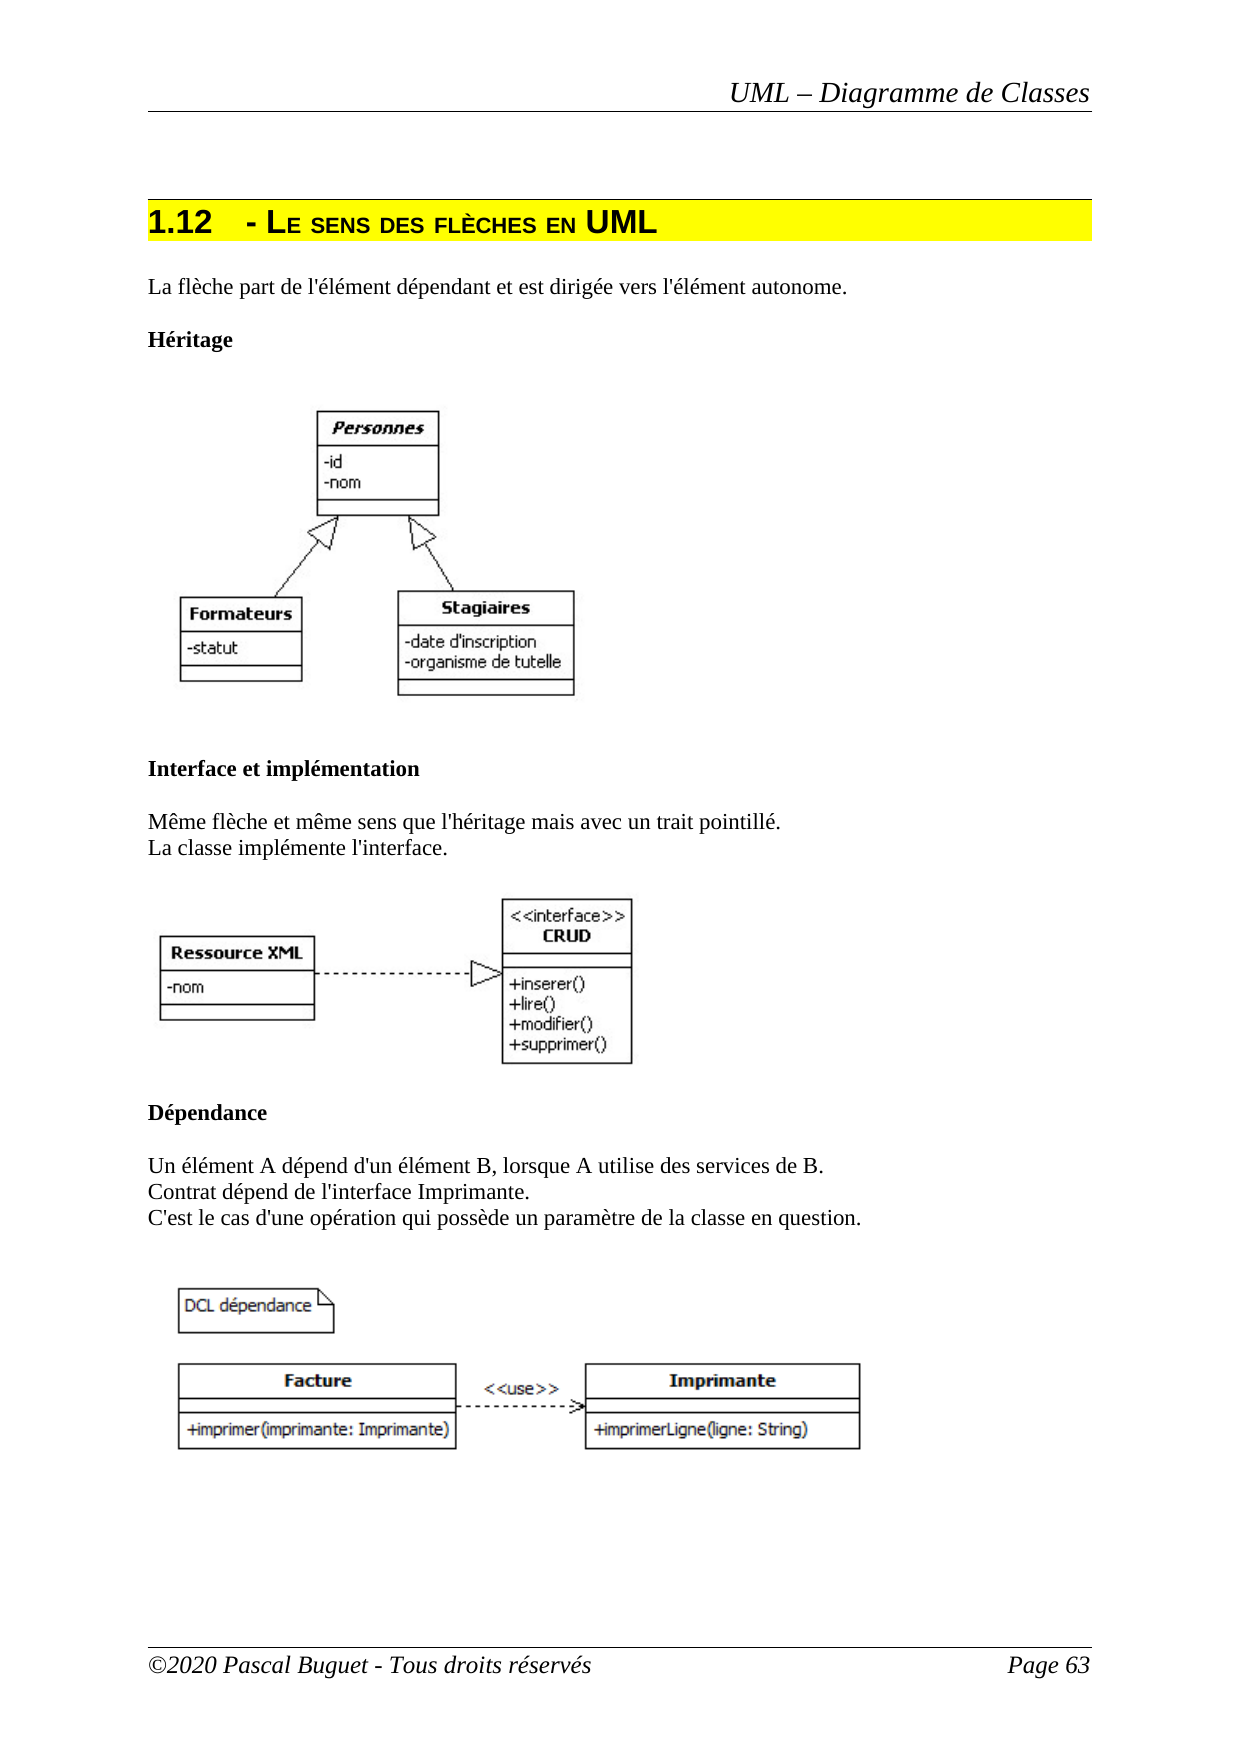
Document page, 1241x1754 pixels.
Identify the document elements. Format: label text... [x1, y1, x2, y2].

subtitle - Le sens des flèches en UML [148, 200, 1092, 241]
picture [147, 1257, 892, 1481]
text C'est le cas d'une opération qui possède un paramètre de la classe en question. [148, 1204, 1092, 1231]
text Même flèche et même sens que l'héritage mais avec un trait pointillé. [148, 808, 1092, 834]
text Dépendance [148, 1099, 1092, 1125]
text La classe implémente l'interface. [148, 834, 1092, 860]
text Contrat dépend de l'interface Imprimante. [148, 1178, 1092, 1204]
text Interface et implémentation [148, 755, 1092, 781]
text Un élément A dépend d'un élément B, lorsque A utilise des services de B. [148, 1152, 1092, 1178]
text La flèche part de l'élément dépendant et est dirigée vers l'élément autonome. [148, 273, 1092, 299]
text Héritage [148, 326, 1092, 352]
